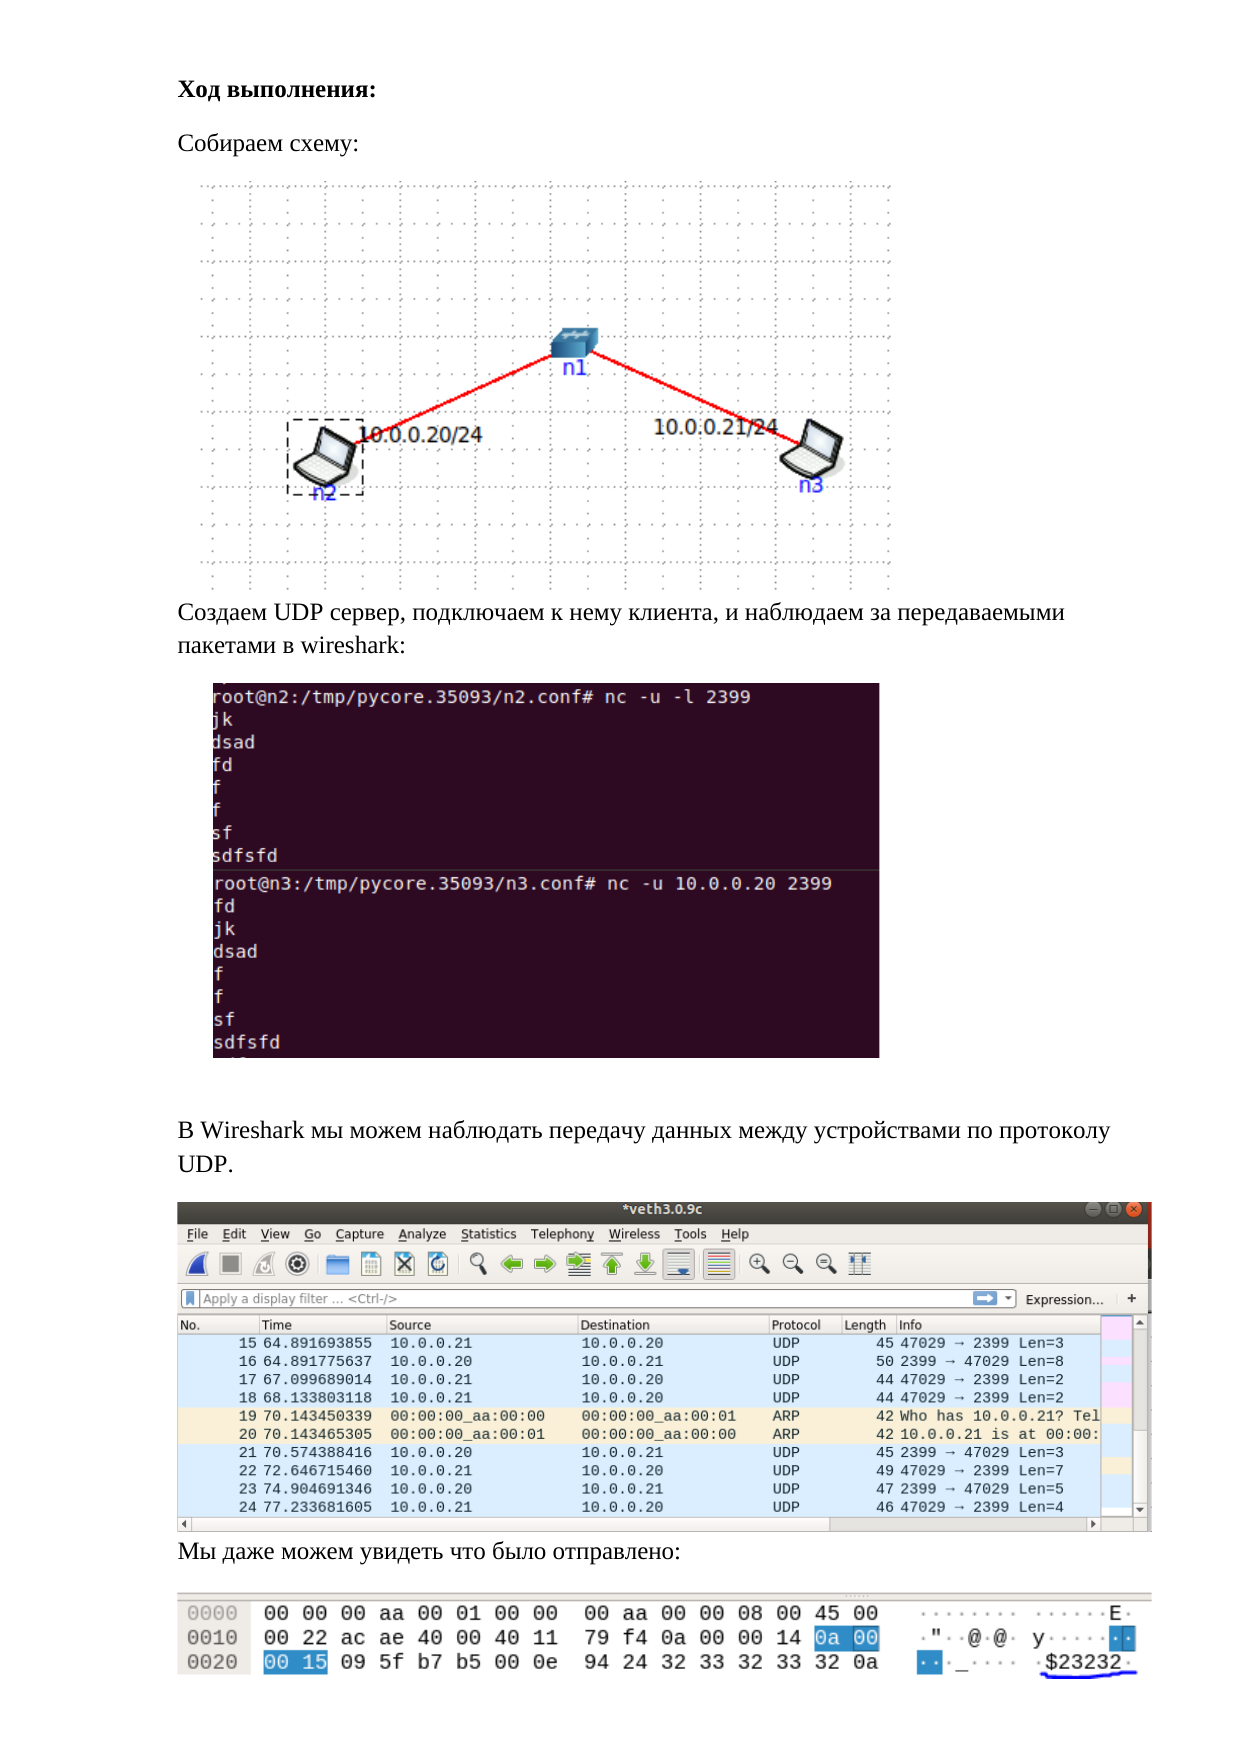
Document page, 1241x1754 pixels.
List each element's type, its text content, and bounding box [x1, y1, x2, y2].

picture [198, 181, 894, 593]
text Мы даже можем увидеть что было отправлено: [177, 1532, 1152, 1565]
text Создаем UDP сервер, подключаем к нему клиента, и наблюдаем за передаваемыми пакетами в wireshark: [177, 182, 1152, 658]
text Ход выполнения: [177, 74, 1152, 103]
text Собираем схему: [177, 128, 1152, 156]
text В Wireshark мы можем наблюдать передачу данных между устройствами по протоколу UDP. [177, 1116, 1152, 1177]
picture [177, 1590, 1152, 1679]
picture [177, 1202, 1152, 1532]
